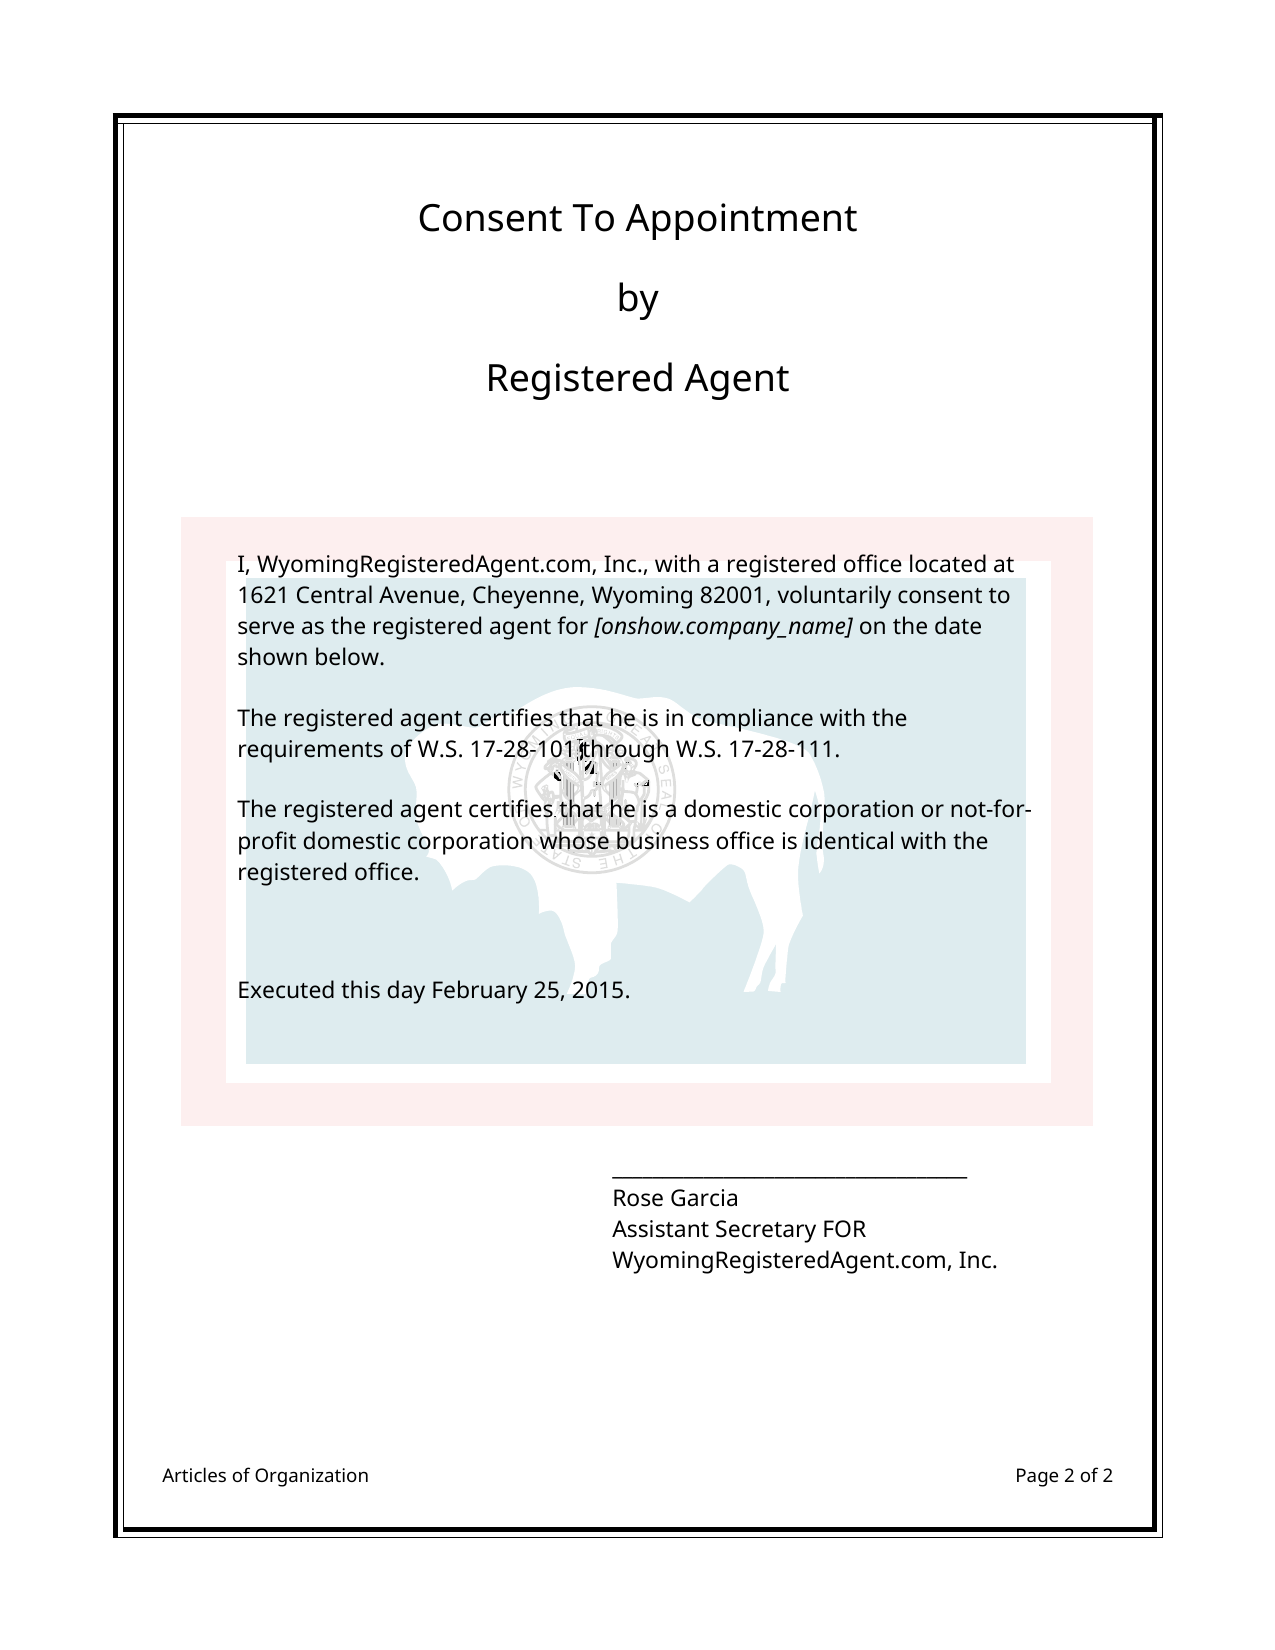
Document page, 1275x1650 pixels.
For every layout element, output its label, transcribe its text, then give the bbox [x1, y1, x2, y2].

text ___________________________________ Rose Garcia Assistant Secretary FOR WyomingRegisteredAgent.com, Inc. [612, 1151, 1038, 1276]
text Registered Agent [162, 352, 1113, 403]
text The registered agent certifies that he is a domestic corporation or not-for-profit domestic corporation whose business office is identical with the registered office. [237, 793, 1038, 887]
text The registered agent certifies that he is in compliance with the requirements of W.S. 17-28-101 through W.S. 17-28-111. [237, 702, 1038, 764]
text Consent To Appointment [162, 191, 1113, 242]
text I, WyomingRegisteredAgent.com, Inc., with a registered office located at 1621 Central Avenue, Cheyenne, Wyoming 82001, voluntarily consent to serve as the registered agent for [onshow.company_name] on the date shown below. [237, 548, 1038, 673]
text by [162, 271, 1113, 322]
text Executed this day February 25, 2015. [237, 974, 1038, 1006]
